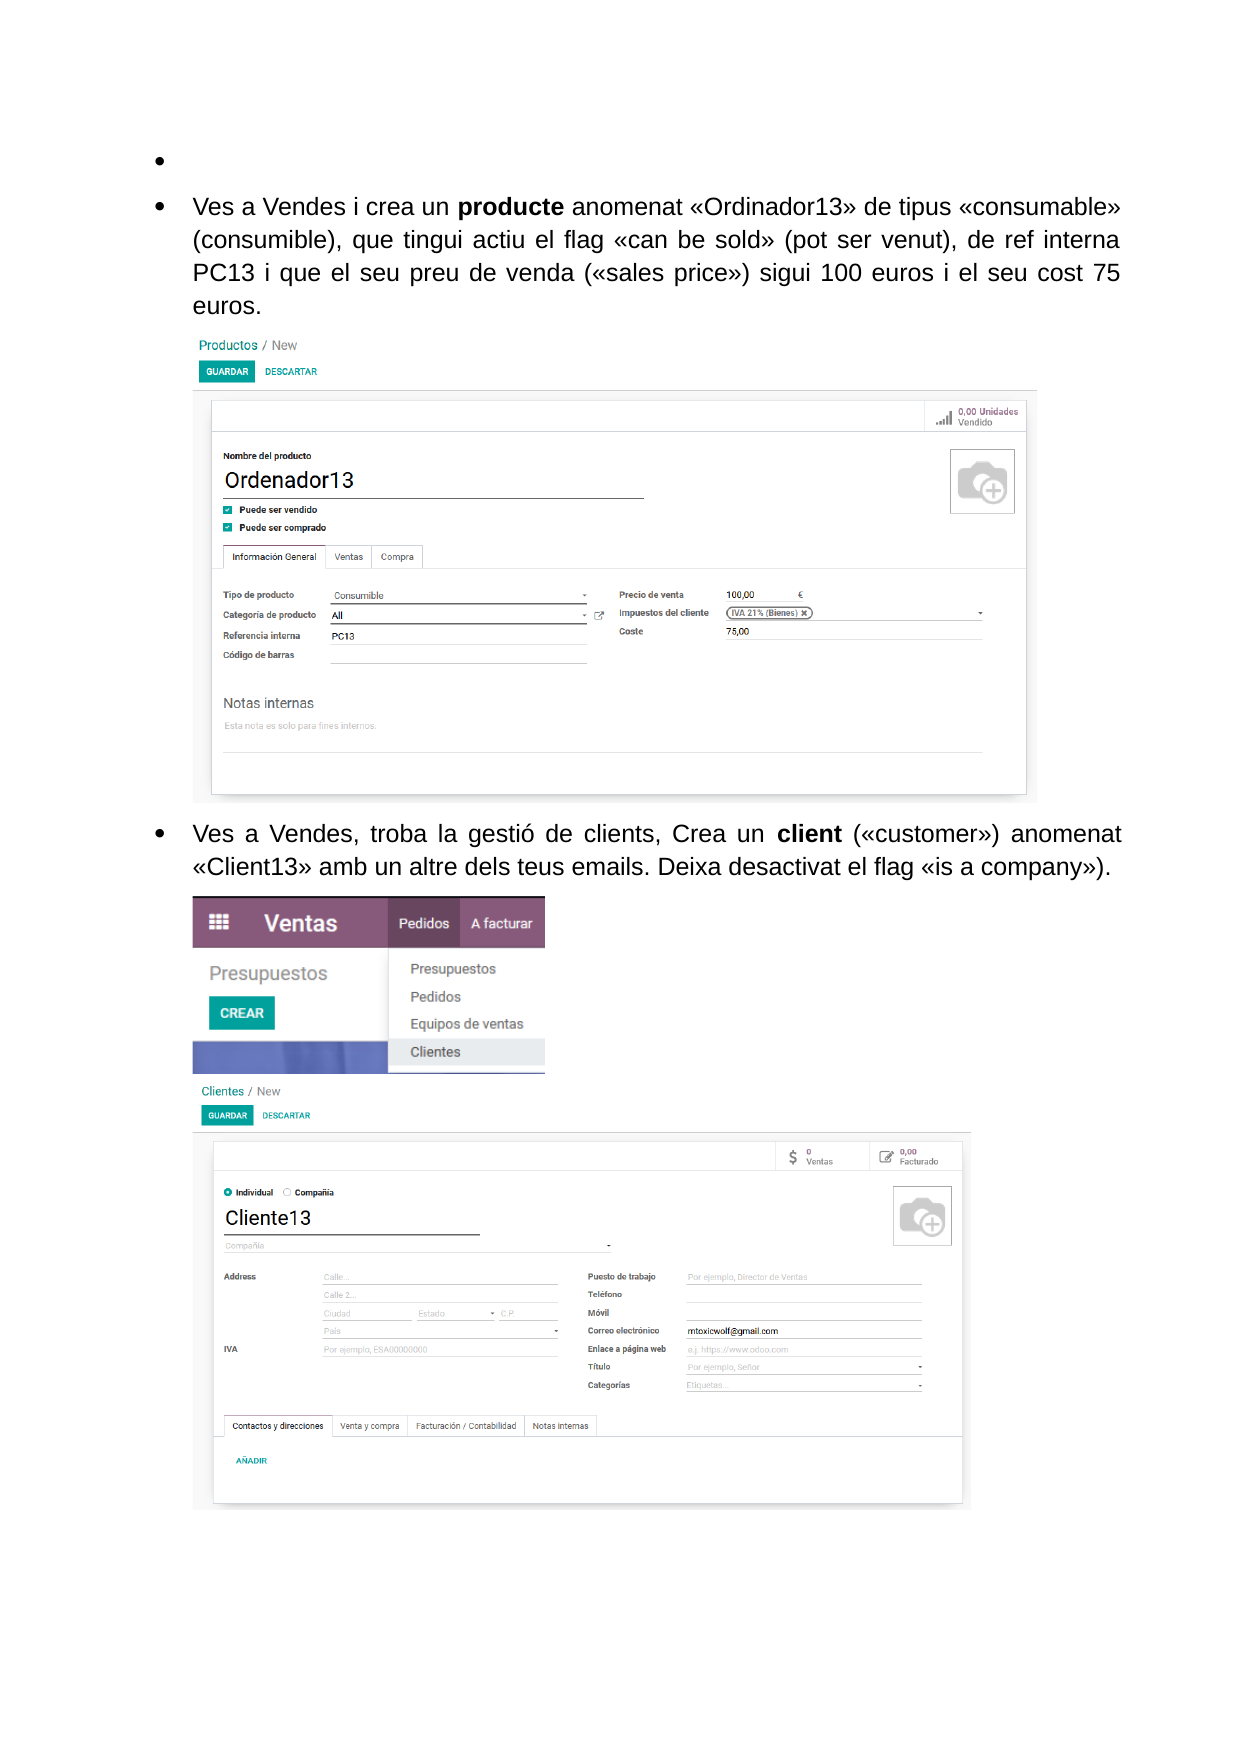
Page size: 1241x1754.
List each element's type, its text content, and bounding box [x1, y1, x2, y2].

list Ves a Vendes, troba la gestió de clients, Crea un client («customer») anomenat «Client13» amb un altre dels teus emails. Deixa desactivat el flag «is a company»). [155, 819, 1122, 881]
list Ves a Vendes i crea un producte anomenat «Ordinador13» de tipus «consumable» (consumible), que tingui actiu el flag «can be sold» (pot ser venut), de ref interna PC13 i que el seu preu de venda («sales price») sigui 100 euros i el seu cost 75 euros. [155, 192, 1122, 319]
